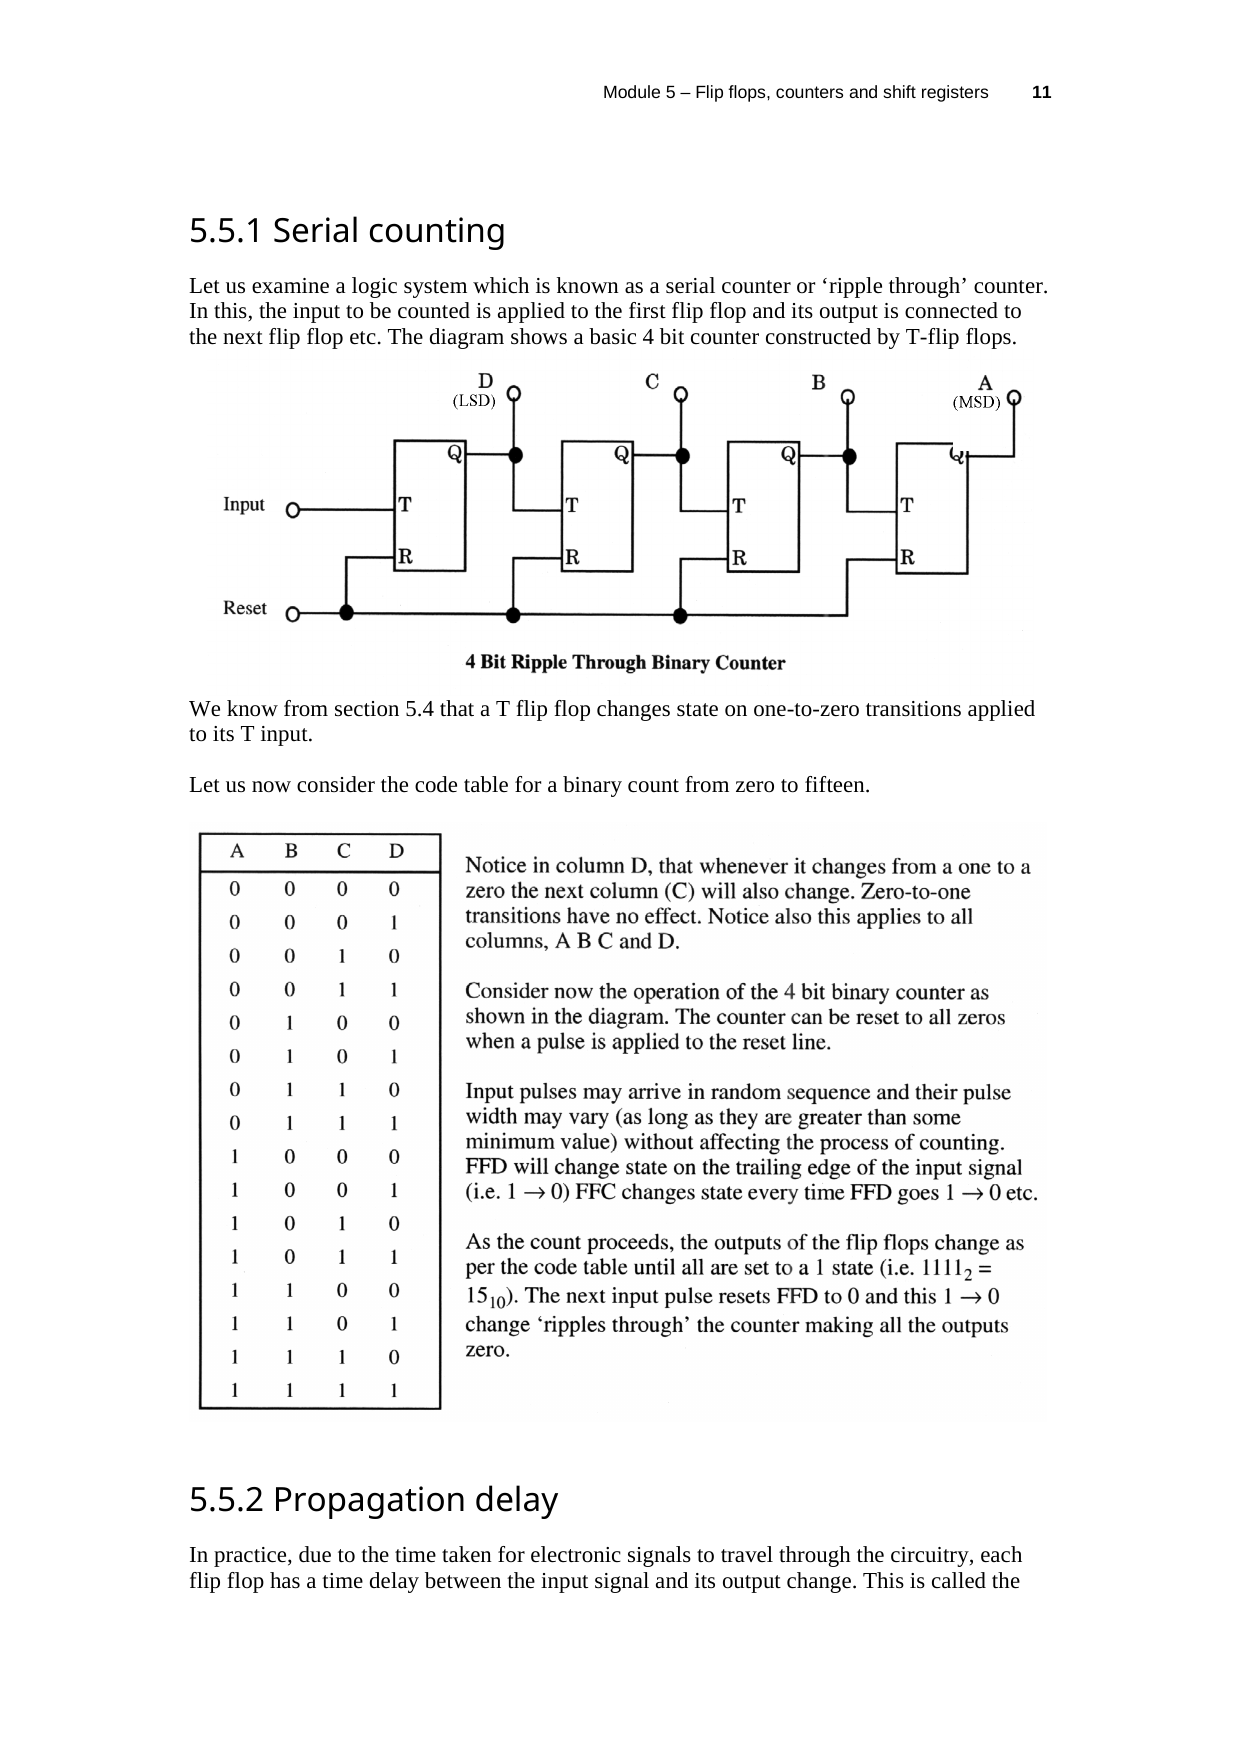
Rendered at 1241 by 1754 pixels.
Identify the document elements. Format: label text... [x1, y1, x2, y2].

subtitle Serial counting [189, 207, 1051, 252]
subtitle Propagation delay [189, 1476, 1051, 1521]
picture [206, 349, 1034, 696]
text In practice, due to the time taken for electronic signals to travel through the circuitry, each flip flop has a time delay between the input signal and its output change. This is called the [189, 1542, 1051, 1593]
text Let us now consider the code table for a binary count from zero to fifteen. [189, 772, 1051, 797]
picture [188, 822, 1047, 1422]
text Let us examine a logic system which is known as a serial counter or ‘ripple through’ counter. In this, the input to be counted is applied to the first flip flop and its output is connected to the next flip flop etc. The diagram shows a basic 4 bit counter constructed by T-flip flops. [189, 273, 1051, 349]
text We know from section 5.4 that a T flip flop changes state on one-to-zero transitions applied to its T input. [189, 374, 1051, 747]
